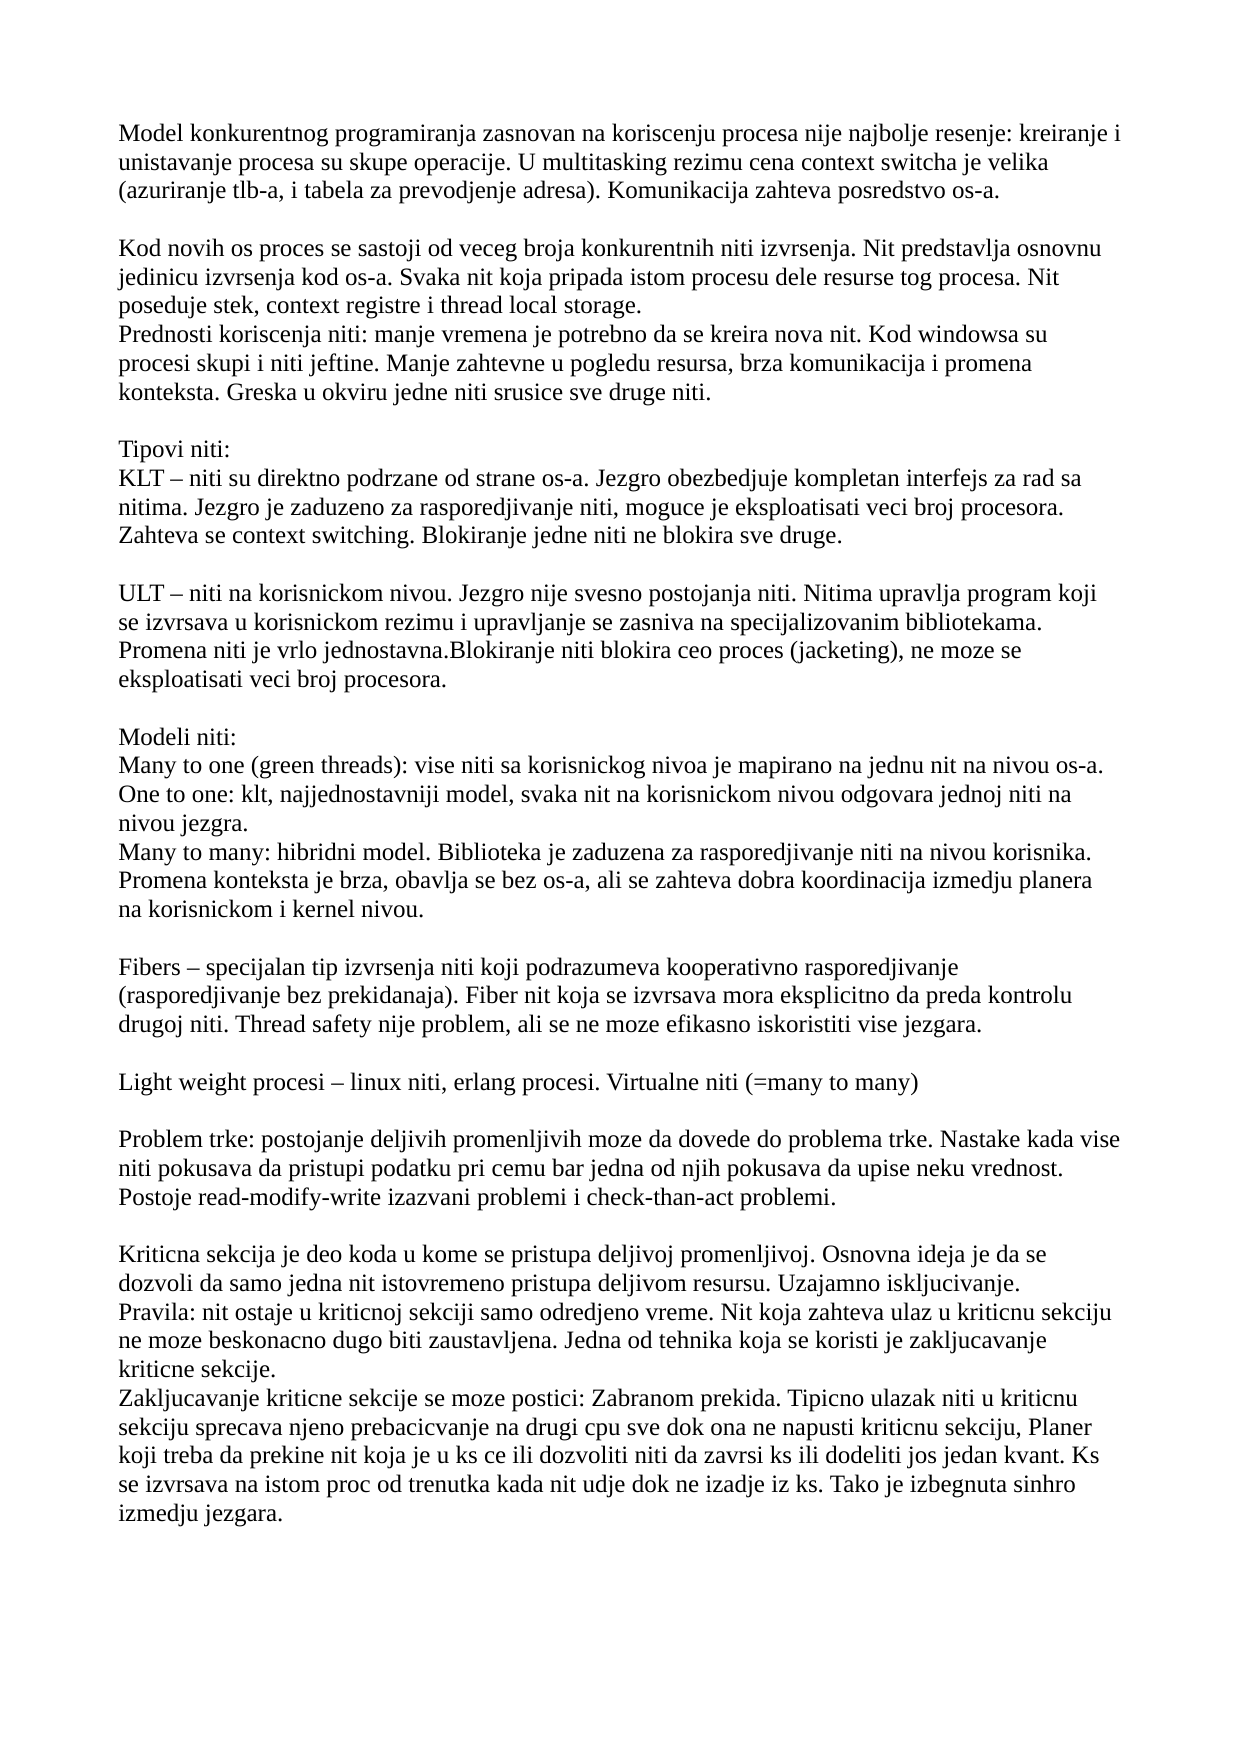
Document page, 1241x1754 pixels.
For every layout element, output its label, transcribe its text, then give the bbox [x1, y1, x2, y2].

text Modeli niti: [118, 722, 1122, 751]
text Many to many: hibridni model. Biblioteka je zaduzena za rasporedjivanje niti na nivou korisnika. Promena konteksta je brza, obavlja se bez os-a, ali se zahteva dobra koordinacija izmedju planera na korisnickom i kernel nivou. [118, 837, 1122, 923]
text Fibers – specijalan tip izvrsenja niti koji podrazumeva kooperativno rasporedjivanje (rasporedjivanje bez prekidanaja). Fiber nit koja se izvrsava mora eksplicitno da preda kontrolu drugoj niti. Thread safety nije problem, ali se ne moze efikasno iskoristiti vise jezgara. [118, 952, 1122, 1038]
text Pravila: nit ostaje u kriticnoj sekciji samo odredjeno vreme. Nit koja zahteva ulaz u kriticnu sekciju ne moze beskonacno dugo biti zaustavljena. Jedna od tehnika koja se koristi je zakljucavanje kriticne sekcije. [118, 1297, 1122, 1383]
text Prednosti koriscenja niti: manje vremena je potrebno da se kreira nova nit. Kod windowsa su procesi skupi i niti jeftine. Manje zahtevne u pogledu resursa, brza komunikacija i promena konteksta. Greska u okviru jedne niti srusice sve druge niti. [118, 319, 1122, 406]
text Problem trke: postojanje deljivih promenljivih moze da dovede do problema trke. Nastake kada vise niti pokusava da pristupi podatku pri cemu bar jedna od njih pokusava da upise neku vrednost. Postoje read-modify-write izazvani problemi i check-than-act problemi. [118, 1124, 1122, 1211]
text Many to one (green threads): vise niti sa korisnickog nivoa je mapirano na jednu nit na nivou os-a. [118, 751, 1122, 779]
text Model konkurentnog programiranja zasnovan na koriscenju procesa nije najbolje resenje: kreiranje i unistavanje procesa su skupe operacije. U multitasking rezimu cena context switcha je velika (azuriranje tlb-a, i tabela za prevodjenje adresa). Komunikacija zahteva posredstvo os-a. [118, 118, 1122, 204]
text Zakljucavanje kriticne sekcije se moze postici: Zabranom prekida. Tipicno ulazak niti u kriticnu sekciju sprecava njeno prebacicvanje na drugi cpu sve dok ona ne napusti kriticnu sekciju, Planer koji treba da prekine nit koja je u ks ce ili dozvoliti niti da zavrsi ks ili dodeliti jos jedan kvant. Ks se izvrsava na istom proc od trenutka kada nit udje dok ne izadje iz ks. Tako je izbegnuta sinhro izmedju jezgara. [118, 1383, 1122, 1527]
text Kod novih os proces se sastoji od veceg broja konkurentnih niti izvrsenja. Nit predstavlja osnovnu jedinicu izvrsenja kod os-a. Svaka nit koja pripada istom procesu dele resurse tog procesa. Nit poseduje stek, context registre i thread local storage. [118, 233, 1122, 319]
text ULT – niti na korisnickom nivou. Jezgro nije svesno postojanja niti. Nitima upravlja program koji se izvrsava u korisnickom rezimu i upravljanje se zasniva na specijalizovanim bibliotekama. Promena niti je vrlo jednostavna.Blokiranje niti blokira ceo proces (jacketing), ne moze se eksploatisati veci broj procesora. [118, 578, 1122, 693]
text Kriticna sekcija je deo koda u kome se pristupa deljivoj promenljivoj. Osnovna ideja je da se dozvoli da samo jedna nit istovremeno pristupa deljivom resursu. Uzajamno iskljucivanje. [118, 1239, 1122, 1297]
text Tipovi niti: KLT – niti su direktno podrzane od strane os-a. Jezgro obezbedjuje kompletan interfejs za rad sa nitima. Jezgro je zaduzeno za rasporedjivanje niti, moguce je eksploatisati veci broj procesora. Zahteva se context switching. Blokiranje jedne niti ne blokira sve druge. [118, 434, 1122, 549]
text One to one: klt, najjednostavniji model, svaka nit na korisnickom nivou odgovara jednoj niti na nivou jezgra. [118, 779, 1122, 837]
text Light weight procesi – linux niti, erlang procesi. Virtualne niti (=many to many) [118, 1067, 1122, 1096]
